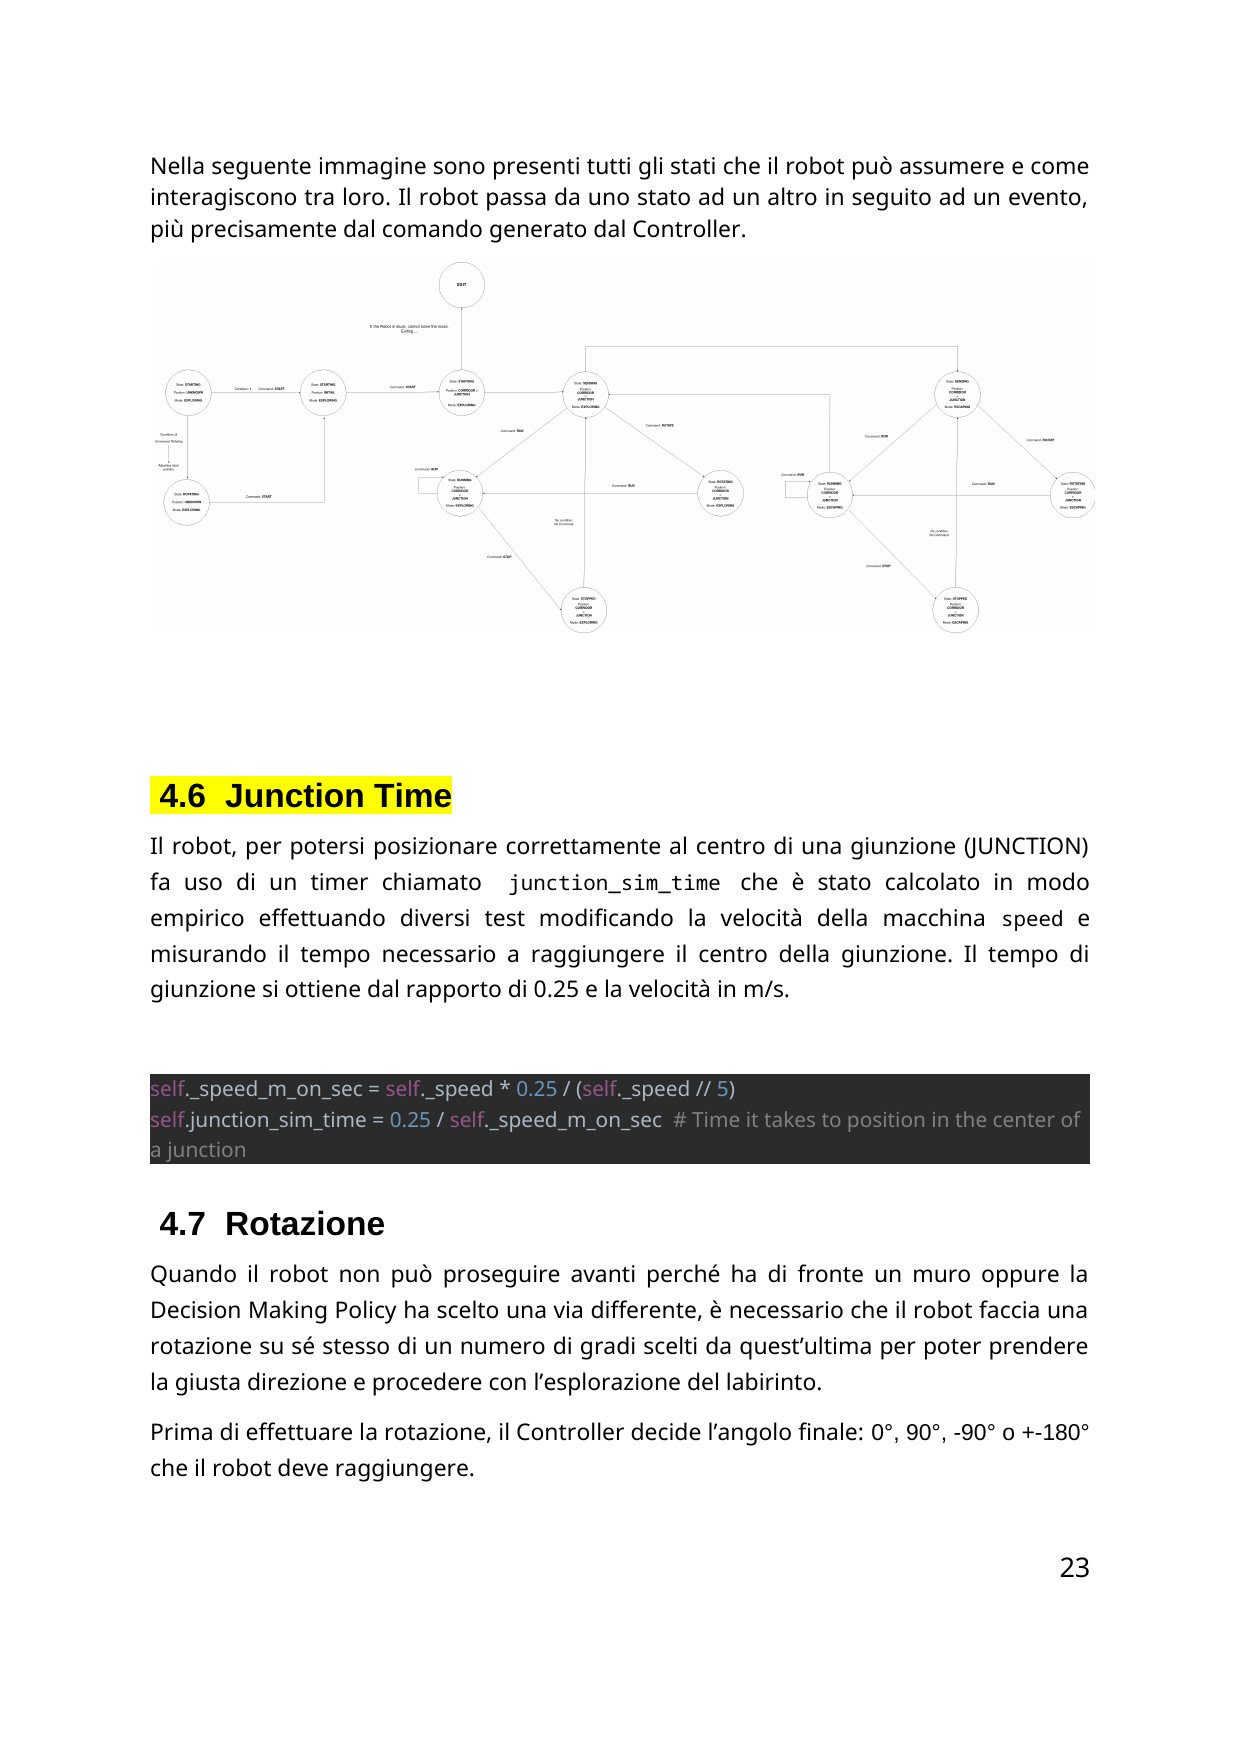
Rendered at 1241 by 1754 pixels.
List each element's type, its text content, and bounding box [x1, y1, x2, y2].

picture [154, 262, 1095, 633]
text Nella seguente immagine sono presenti tutti gli stati che il robot può assumere e come interagiscono tra loro. Il robot passa da uno stato ad un altro in seguito ad un evento, più precisamente dal comando generato dal Controller. [150, 150, 1090, 244]
text Quando il robot non può proseguire avanti perché ha di fronte un muro oppure la Decision Making Policy ha scelto una via differente, è necessario che il robot faccia una rotazione su sé stesso di un numero di gradi scelti da quest’ultima per poter prendere la giusta direzione e procedere con l’esplorazione del labirinto. [150, 1258, 1090, 1397]
text Prima di effettuare la rotazione, il Controller decide l’angolo finale: 0°, 90°, -90° o +-180° che il robot deve raggiungere. [150, 1416, 1090, 1483]
text Il robot, per potersi posizionare correttamente al centro di una giunzione (JUNCTION) fa uso di un timer chiamato junction_sim_time che è stato calcolato in modo empirico effettuando diversi test modificando la velocità della macchina speed e misurando il tempo necessario a raggiungere il centro della giunzione. Il tempo di giunzione si ottiene dal rapporto di 0.25 e la velocità in m/s. [150, 830, 1090, 1005]
subtitle Rotazione [150, 1204, 1090, 1242]
subtitle Junction Time [150, 776, 1090, 814]
text self._speed_m_on_sec = self._speed * 0.25 / (self._speed // 5) self.junction_sim_time = 0.25 / self._speed_m_on_sec # Time it takes to position in the center of a junction [150, 1074, 1090, 1164]
